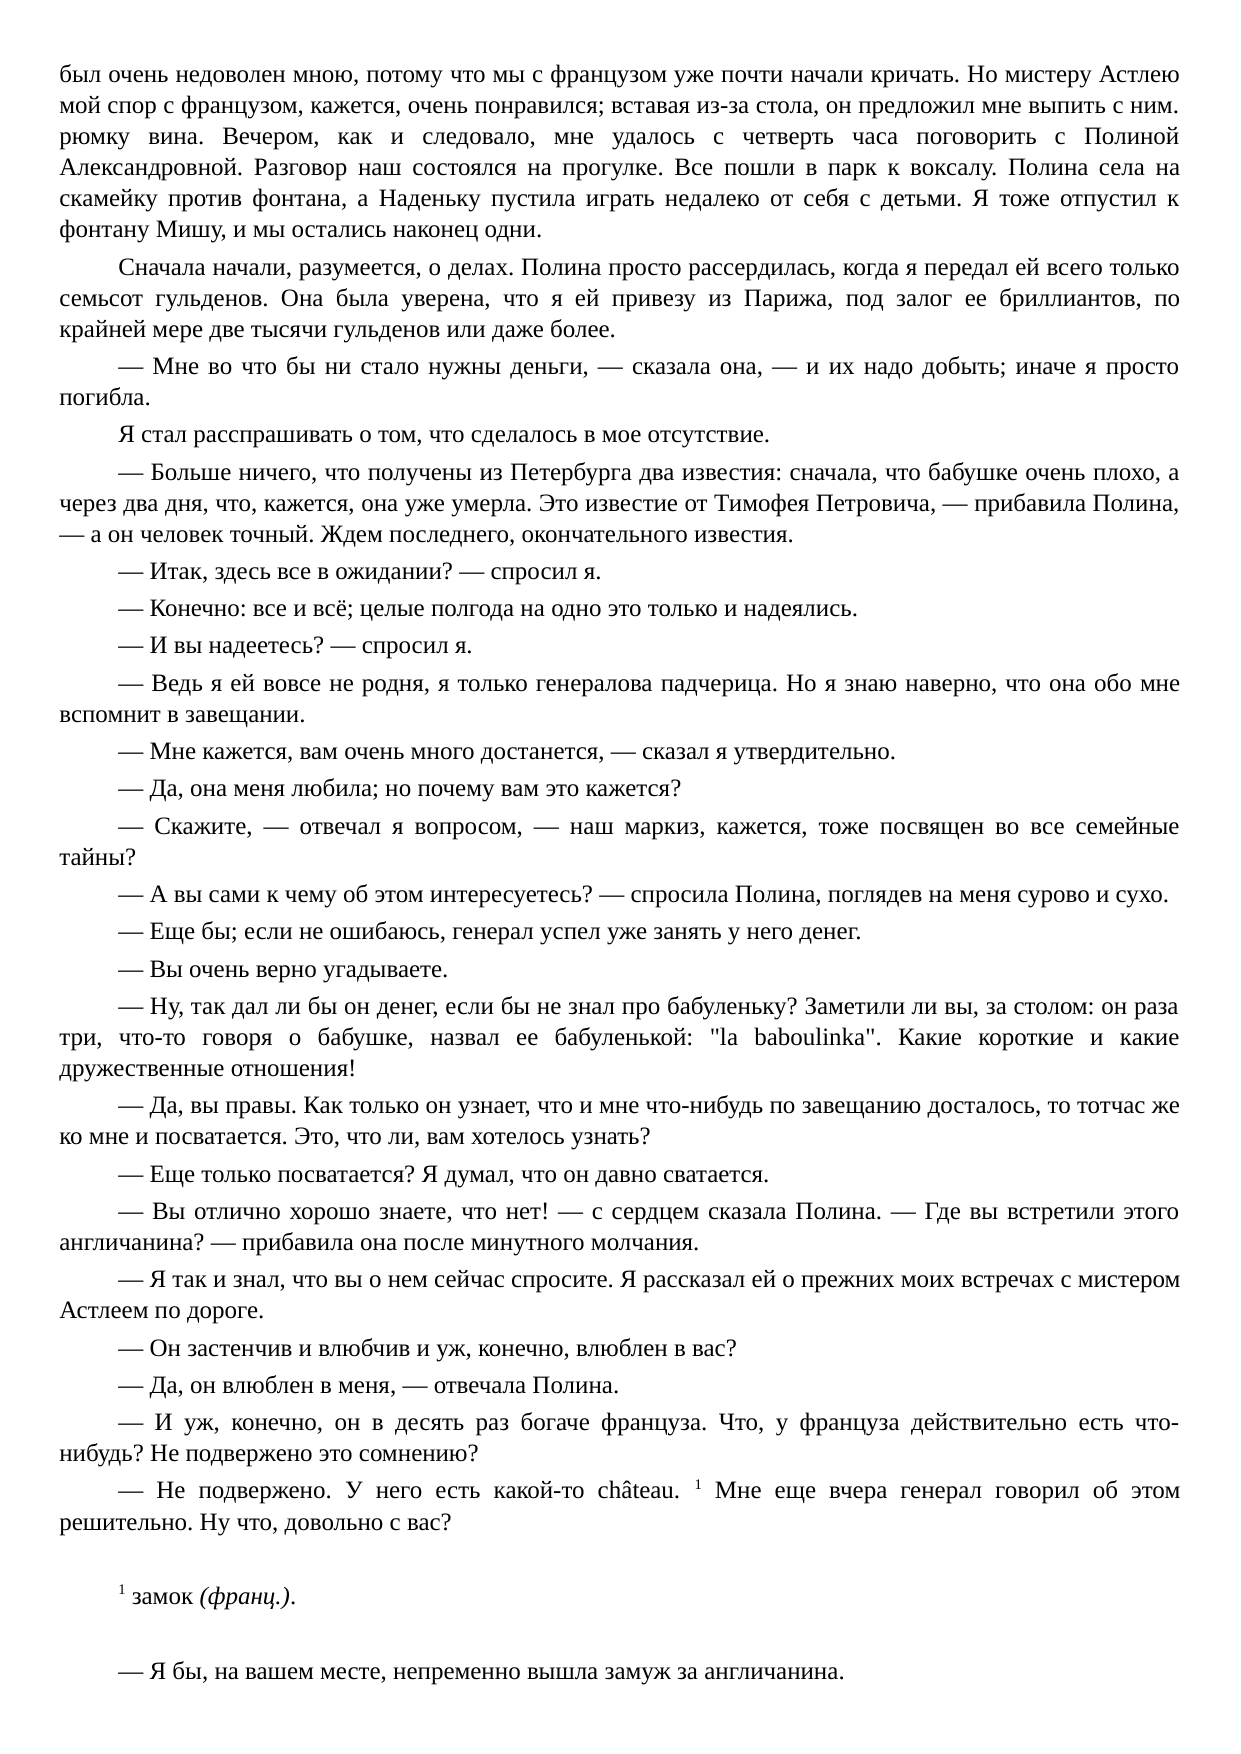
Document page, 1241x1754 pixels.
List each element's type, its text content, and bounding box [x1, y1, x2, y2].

text — Еще только посватается? Я думал, что он давно сватается. [59, 1159, 1181, 1187]
text был очень недоволен мною, потому что мы с французом уже почти начали кричать. Но мистеру Астлею мой спор с французом, кажется, очень понравился; вставая из-за стола, он предложил мне выпить с ним. рюмку вина. Вечером, как и следовало, мне удалось с четверть часа поговорить с Полиной Александровной. Разговор наш состоялся на прогулке. Все пошли в парк к воксалу. Полина села на скамейку против фонтана, а Наденьку пустила играть недалеко от себя с детьми. Я тоже отпустил к фонтану Мишу, и мы остались наконец одни. [59, 59, 1181, 243]
text — Я бы, на вашем месте, непременно вышла замуж за англичанина. [59, 1656, 1181, 1684]
text — Мне кажется, вам очень много достанется, — сказал я утвердительно. [59, 736, 1181, 765]
text — А вы сами к чему об этом интересуетесь? — спросила Полина, поглядев на меня сурово и сухо. [59, 879, 1181, 908]
text — Конечно: все и всё; целые полгода на одно это только и надеялись. [59, 593, 1181, 622]
text — Ведь я ей вовсе не родня, я только генералова падчерица. Но я знаю наверно, что она обо мне вспомнит в завещании. [59, 668, 1181, 728]
text — Да, она меня любила; но почему вам это кажется? [59, 773, 1181, 802]
text — И уж, конечно, он в десять раз богаче француза. Что, у француза действительно есть что-нибудь? Не подвержено это сомнению? [59, 1407, 1181, 1467]
text — Он застенчив и влюбчив и уж, конечно, влюблен в вас? [59, 1333, 1181, 1361]
text — Больше ничего, что получены из Петербурга два известия: сначала, что бабушке очень плохо, а через два дня, что, кажется, она уже умерла. Это известие от Тимофея Петровича, — прибавила Полина, — а он человек точный. Ждем последнего, окончательного известия. [59, 457, 1181, 547]
text — Скажите, — отвечал я вопросом, — наш маркиз, кажется, тоже посвящен во все семейные тайны? [59, 811, 1181, 871]
text — Итак, здесь все в ожидании? — спросил я. [59, 556, 1181, 585]
text — Вы отлично хорошо знаете, что нет! — с сердцем сказала Полина. — Где вы встретили этого англичанина? — прибавила она после минутного молчания. [59, 1196, 1181, 1256]
text — Ну, так дал ли бы он денег, если бы не знал про бабуленьку? Заметили ли вы, за столом: он раза три, что-то говоря о бабушке, назвал ее бабуленькой: "la baboulinka". Какие короткие и какие дружественные отношения! [59, 991, 1181, 1082]
text — Я так и знал, что вы о нем сейчас спросите. Я рассказал ей о прежних моих встречах с мистером Астлеем по дороге. [59, 1264, 1181, 1324]
text Я стал расспрашивать о том, что сделалось в мое отсутствие. [59, 419, 1181, 448]
text — Да, он влюблен в меня, — отвечала Полина. [59, 1370, 1181, 1399]
text — И вы надеетесь? — спросил я. [59, 631, 1181, 659]
text — Еще бы; если не ошибаюсь, генерал успел уже занять у него денег. [59, 916, 1181, 945]
text Сначала начали, разумеется, о делах. Полина просто рассердилась, когда я передал ей всего только семьсот гульденов. Она была уверена, что я ей привезу из Парижа, под залог ее бриллиантов, по крайней мере две тысячи гульденов или даже более. [59, 252, 1181, 342]
text — Вы очень верно угадываете. [59, 954, 1181, 982]
text — Да, вы правы. Как только он узнает, что и мне что-нибудь по завещанию досталось, то тотчас же ко мне и посватается. Это, что ли, вам хотелось узнать? [59, 1090, 1181, 1150]
text 1 замок (франц.). [59, 1581, 1181, 1610]
text — Мне во что бы ни стало нужны деньги, — сказала она, — и их надо добыть; иначе я просто погибла. [59, 351, 1181, 411]
text — Не подвержено. У него есть какой-то château. 1 Мне еще вчера генерал говорил об этом решительно. Ну что, довольно с вас? [59, 1476, 1181, 1535]
